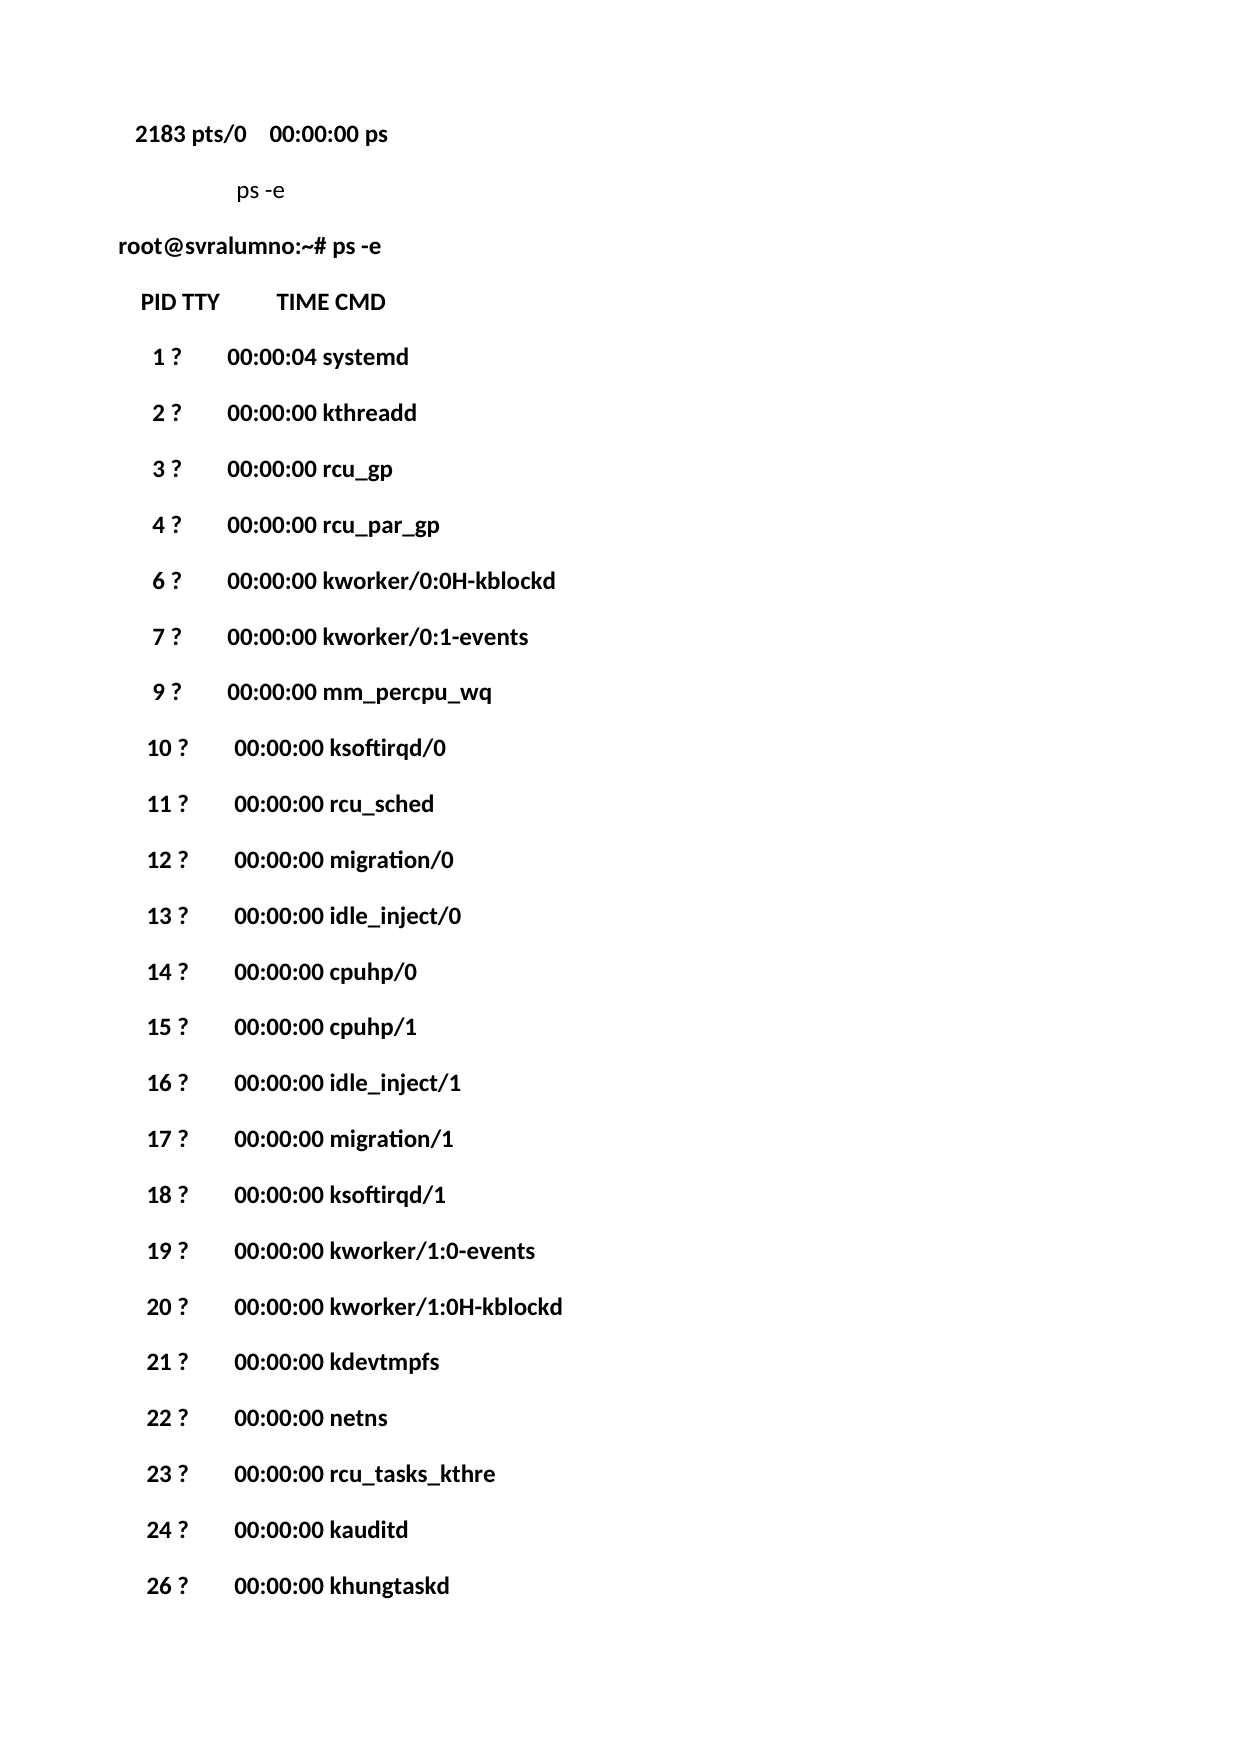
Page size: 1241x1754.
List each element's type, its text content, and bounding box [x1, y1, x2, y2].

text 11 ? 00:00:00 rcu_sched [118, 788, 1122, 819]
text 9 ? 00:00:00 mm_percpu_wq [118, 676, 1122, 707]
text 16 ? 00:00:00 idle_inject/1 [118, 1067, 1122, 1098]
text 14 ? 00:00:00 cpuhp/0 [118, 956, 1122, 986]
text 18 ? 00:00:00 ksoftirqd/1 [118, 1179, 1122, 1209]
text 2183 pts/0 00:00:00 ps [118, 118, 1122, 149]
text 10 ? 00:00:00 ksoftirqd/0 [118, 732, 1122, 763]
text 20 ? 00:00:00 kworker/1:0H-kblockd [118, 1291, 1122, 1321]
text 23 ? 00:00:00 rcu_tasks_kthre [118, 1458, 1122, 1489]
text 22 ? 00:00:00 netns [118, 1402, 1122, 1433]
text 1 ? 00:00:04 systemd [118, 341, 1122, 372]
text 4 ? 00:00:00 rcu_par_gp [118, 509, 1122, 539]
text PID TTY TIME CMD [118, 286, 1122, 316]
text 3 ? 00:00:00 rcu_gp [118, 453, 1122, 484]
text 26 ? 00:00:00 khungtaskd [118, 1570, 1122, 1600]
text 21 ? 00:00:00 kdevtmpfs [118, 1346, 1122, 1377]
text 7 ? 00:00:00 kworker/0:1-events [118, 621, 1122, 651]
text 13 ? 00:00:00 idle_inject/0 [118, 900, 1122, 930]
text 19 ? 00:00:00 kworker/1:0-events [118, 1235, 1122, 1265]
text 6 ? 00:00:00 kworker/0:0H-kblockd [118, 565, 1122, 595]
text root@svralumno:~# ps -e [118, 230, 1122, 260]
text ps -e [118, 174, 1122, 204]
text 2 ? 00:00:00 kthreadd [118, 397, 1122, 428]
text 12 ? 00:00:00 migration/0 [118, 844, 1122, 874]
text 15 ? 00:00:00 cpuhp/1 [118, 1011, 1122, 1042]
text 24 ? 00:00:00 kauditd [118, 1514, 1122, 1544]
text 17 ? 00:00:00 migration/1 [118, 1123, 1122, 1154]
